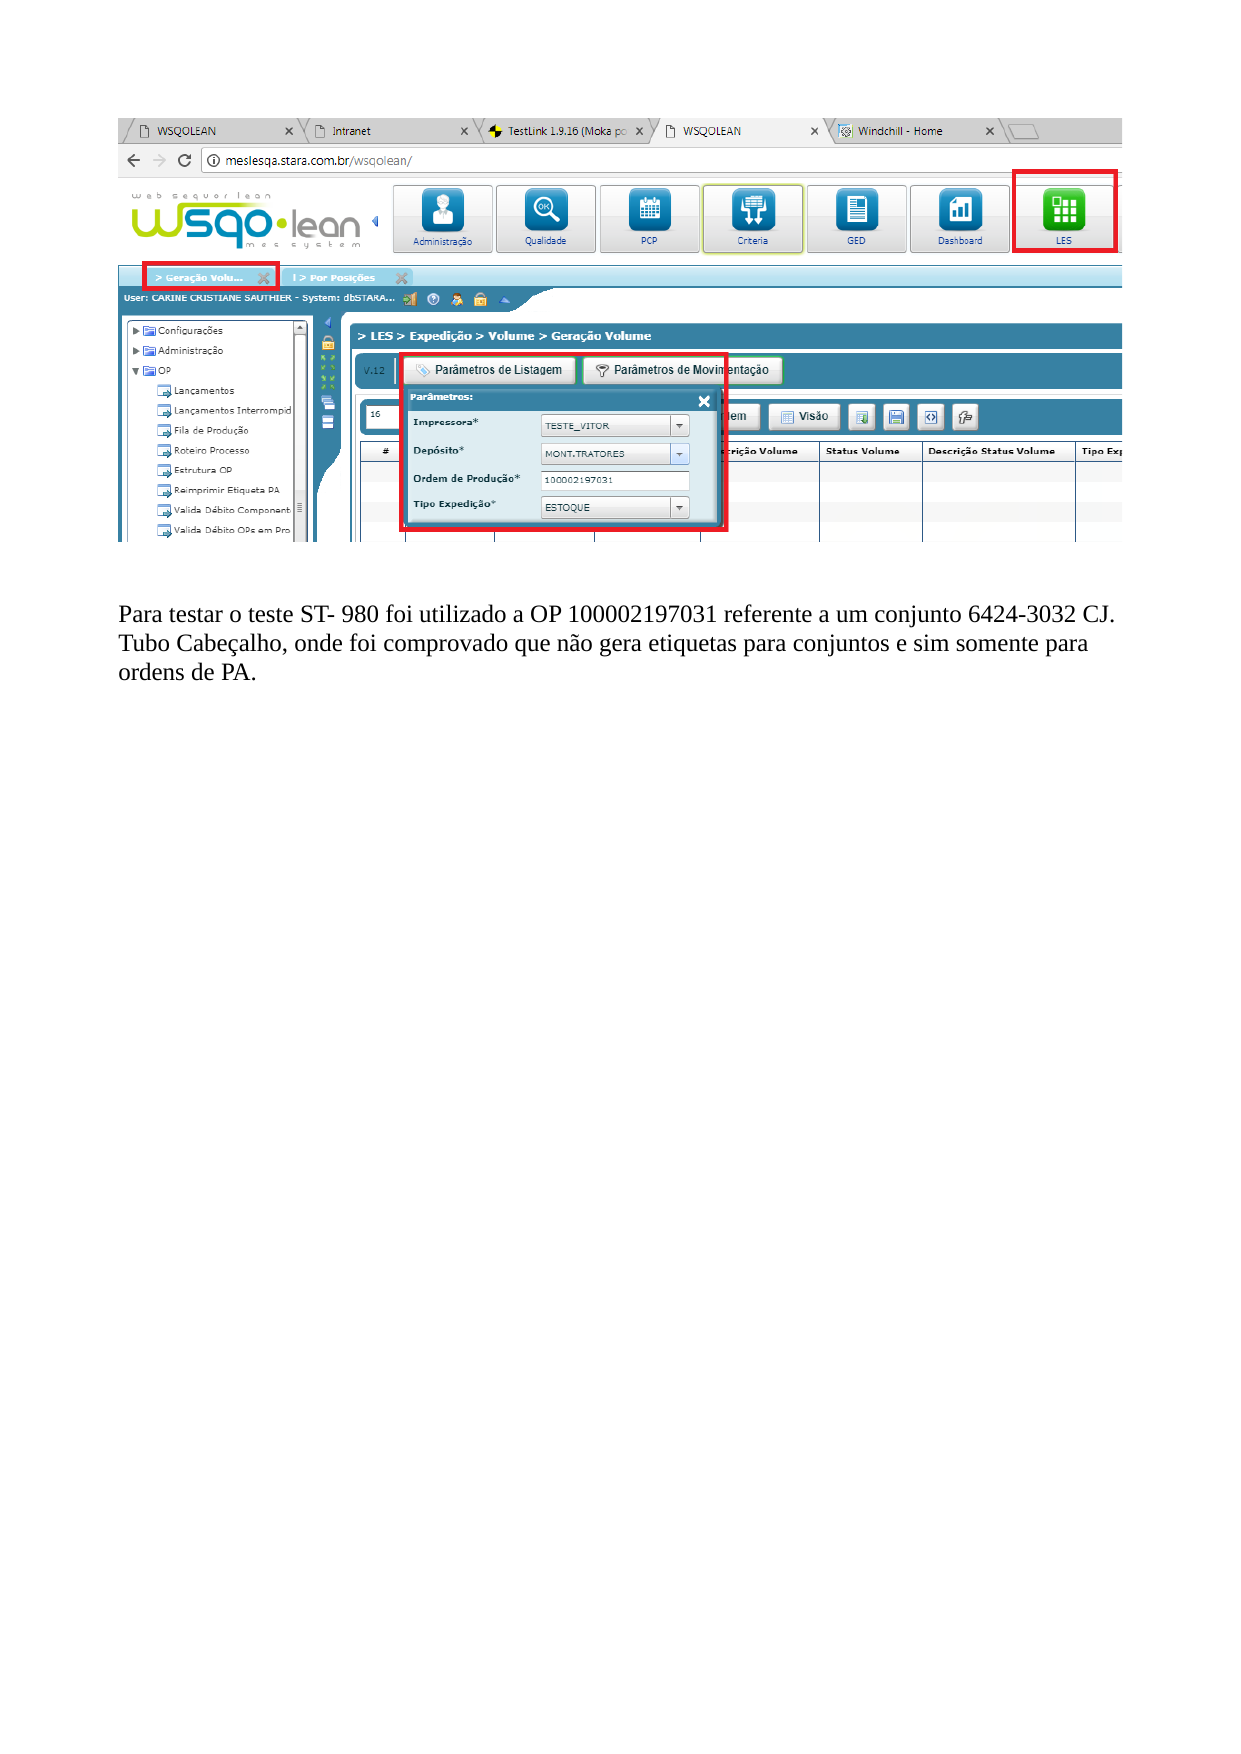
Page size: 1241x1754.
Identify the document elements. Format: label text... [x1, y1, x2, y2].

picture [118, 118, 1123, 542]
text Para testar o teste ST- 980 foi utilizado a OP 100002197031 referente a um conjunto 6424-3032 CJ. Tubo Cabeçalho, onde foi comprovado que não gera etiquetas para conjuntos e sim somente para ordens de PA. [118, 599, 1122, 685]
